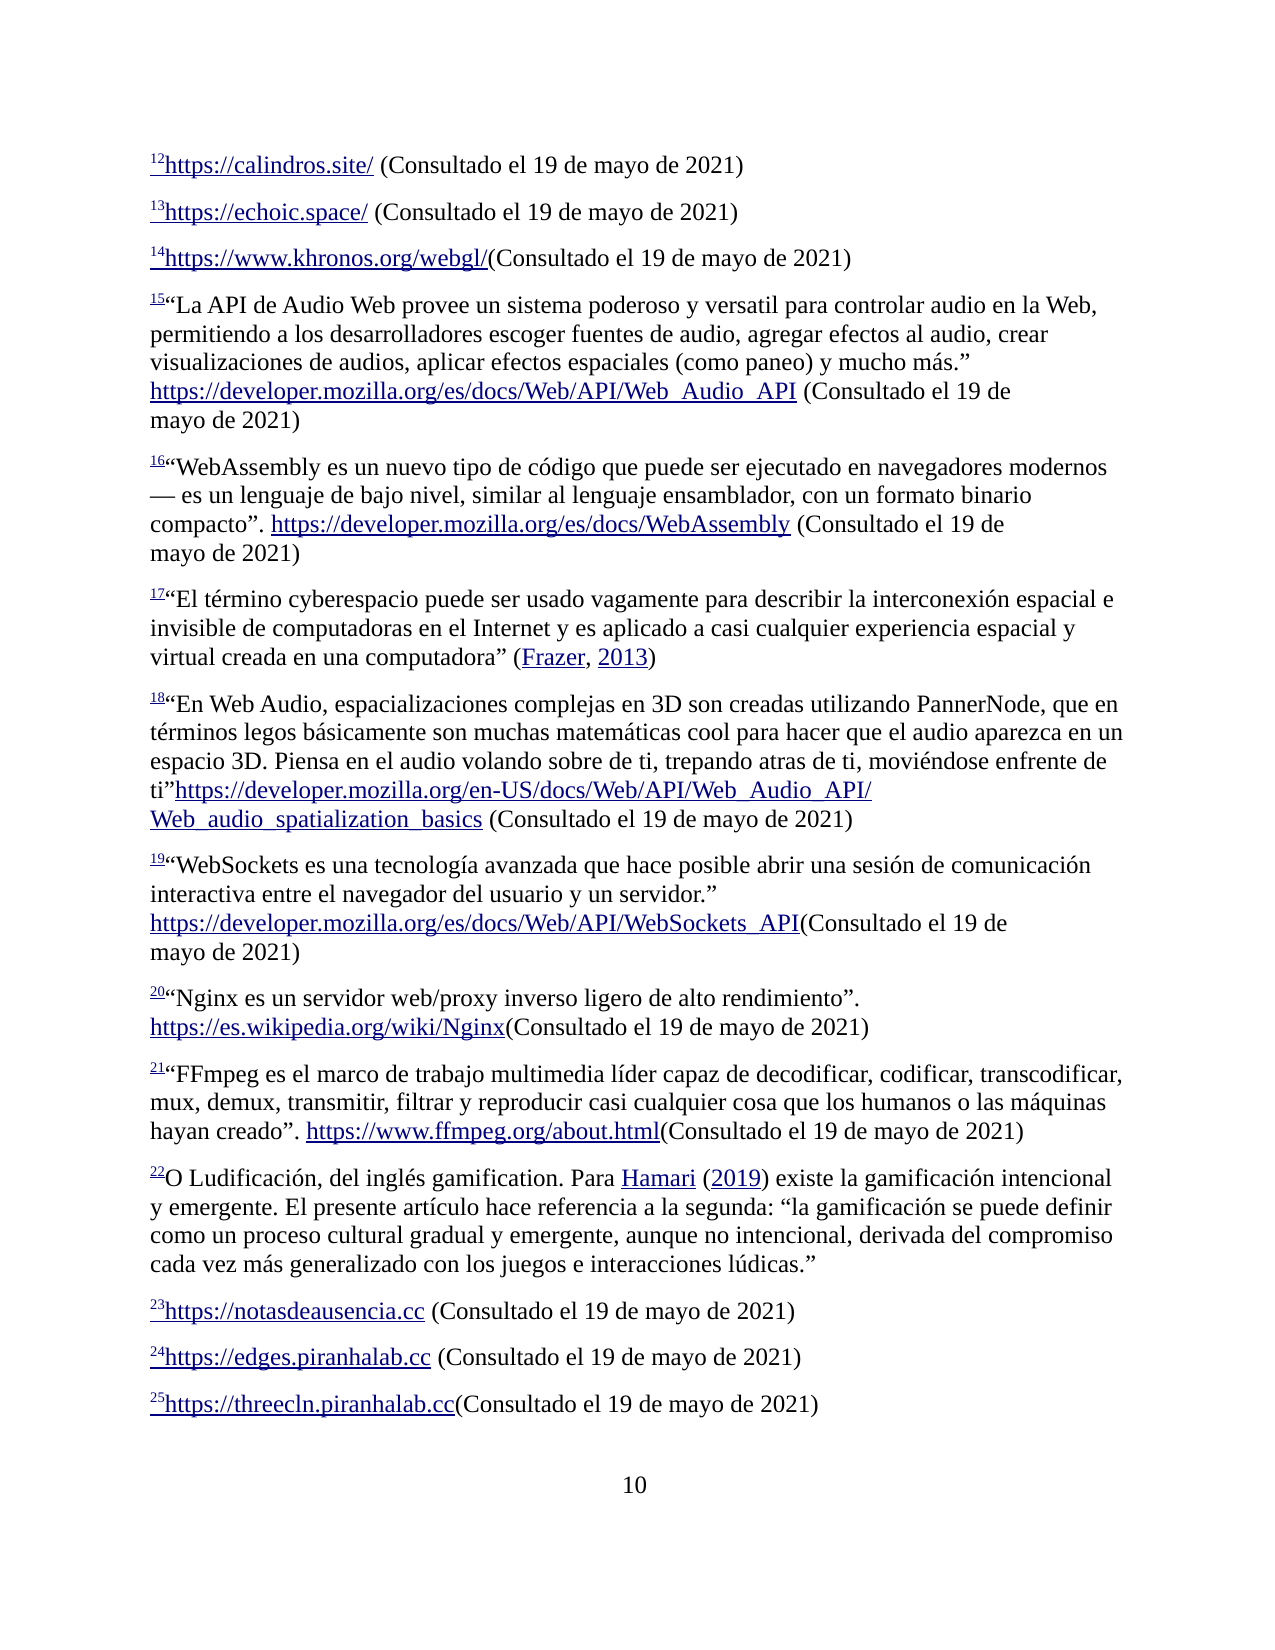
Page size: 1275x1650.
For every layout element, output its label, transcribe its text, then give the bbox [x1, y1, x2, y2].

text 20“Nginx es un servidor web/proxy inverso ligero de alto rendimiento”. https://es.wikipedia.org/wiki/Nginx(Consultado el 19 de mayo de 2021) [150, 983, 1125, 1041]
text 24https://edges.piranhalab.cc (Consultado el 19 de mayo de 2021) [150, 1342, 1125, 1371]
text 15“La API de Audio Web provee un sistema poderoso y versatil para controlar audio en la Web, permitiendo a los desarrolladores escoger fuentes de audio, agregar efectos al audio, crear visualizaciones de audios, aplicar efectos espaciales (como paneo) y mucho más.” https://developer.mozilla.org/es/docs/Web/API/Web_Audio_API (Consultado el 19 de mayo de 2021) [150, 290, 1125, 434]
text 17“El término cyberespacio puede ser usado vagamente para describir la interconexión espacial e invisible de computadoras en el Internet y es aplicado a casi cualquier experiencia espacial y virtual creada en una computadora” (Frazer, 2013) [150, 584, 1125, 671]
text 14https://www.khronos.org/webgl/(Consultado el 19 de mayo de 2021) [150, 243, 1125, 272]
text 18“En Web Audio, espacializaciones complejas en 3D son creadas utilizando PannerNode, que en términos legos básicamente son muchas matemáticas cool para hacer que el audio aparezca en un espacio 3D. Piensa en el audio volando sobre de ti, trepando atras de ti, moviéndose enfrente de ti”https://developer.mozilla.org/en-US/docs/Web/API/Web_Audio_API/Web_audio_spatialization_basics (Consultado el 19 de mayo de 2021) [150, 689, 1125, 832]
text 13https://echoic.space/ (Consultado el 19 de mayo de 2021) [150, 197, 1125, 225]
text 23https://notasdeausencia.cc (Consultado el 19 de mayo de 2021) [150, 1296, 1125, 1324]
text 25https://threecln.piranhalab.cc(Consultado el 19 de mayo de 2021) [150, 1389, 1125, 1418]
text 16“WebAssembly es un nuevo tipo de código que puede ser ejecutado en navegadores modernos — es un lenguaje de bajo nivel, similar al lenguaje ensamblador, con un formato binario compacto”. https://developer.mozilla.org/es/docs/WebAssembly (Consultado el 19 de mayo de 2021) [150, 452, 1125, 567]
text 12https://calindros.site/ (Consultado el 19 de mayo de 2021) [150, 150, 1125, 179]
text 22O Ludificación, del inglés gamification. Para Hamari (2019) existe la gamificación intencional y emergente. El presente artículo hace referencia a la segunda: “la gamificación se puede definir como un proceso cultural gradual y emergente, aunque no intencional, derivada del compromiso cada vez más generalizado con los juegos e interacciones lúdicas.” [150, 1163, 1125, 1278]
text 21“FFmpeg es el marco de trabajo multimedia líder capaz de decodificar, codificar, transcodificar, mux, demux, transmitir, filtrar y reproducir casi cualquier cosa que los humanos o las máquinas hayan creado”. https://www.ffmpeg.org/about.html(Consultado el 19 de mayo de 2021) [150, 1059, 1125, 1145]
text 19“WebSockets es una tecnología avanzada que hace posible abrir una sesión de comunicación interactiva entre el navegador del usuario y un servidor.” https://developer.mozilla.org/es/docs/Web/API/WebSockets_API(Consultado el 19 de mayo de 2021) [150, 850, 1125, 965]
